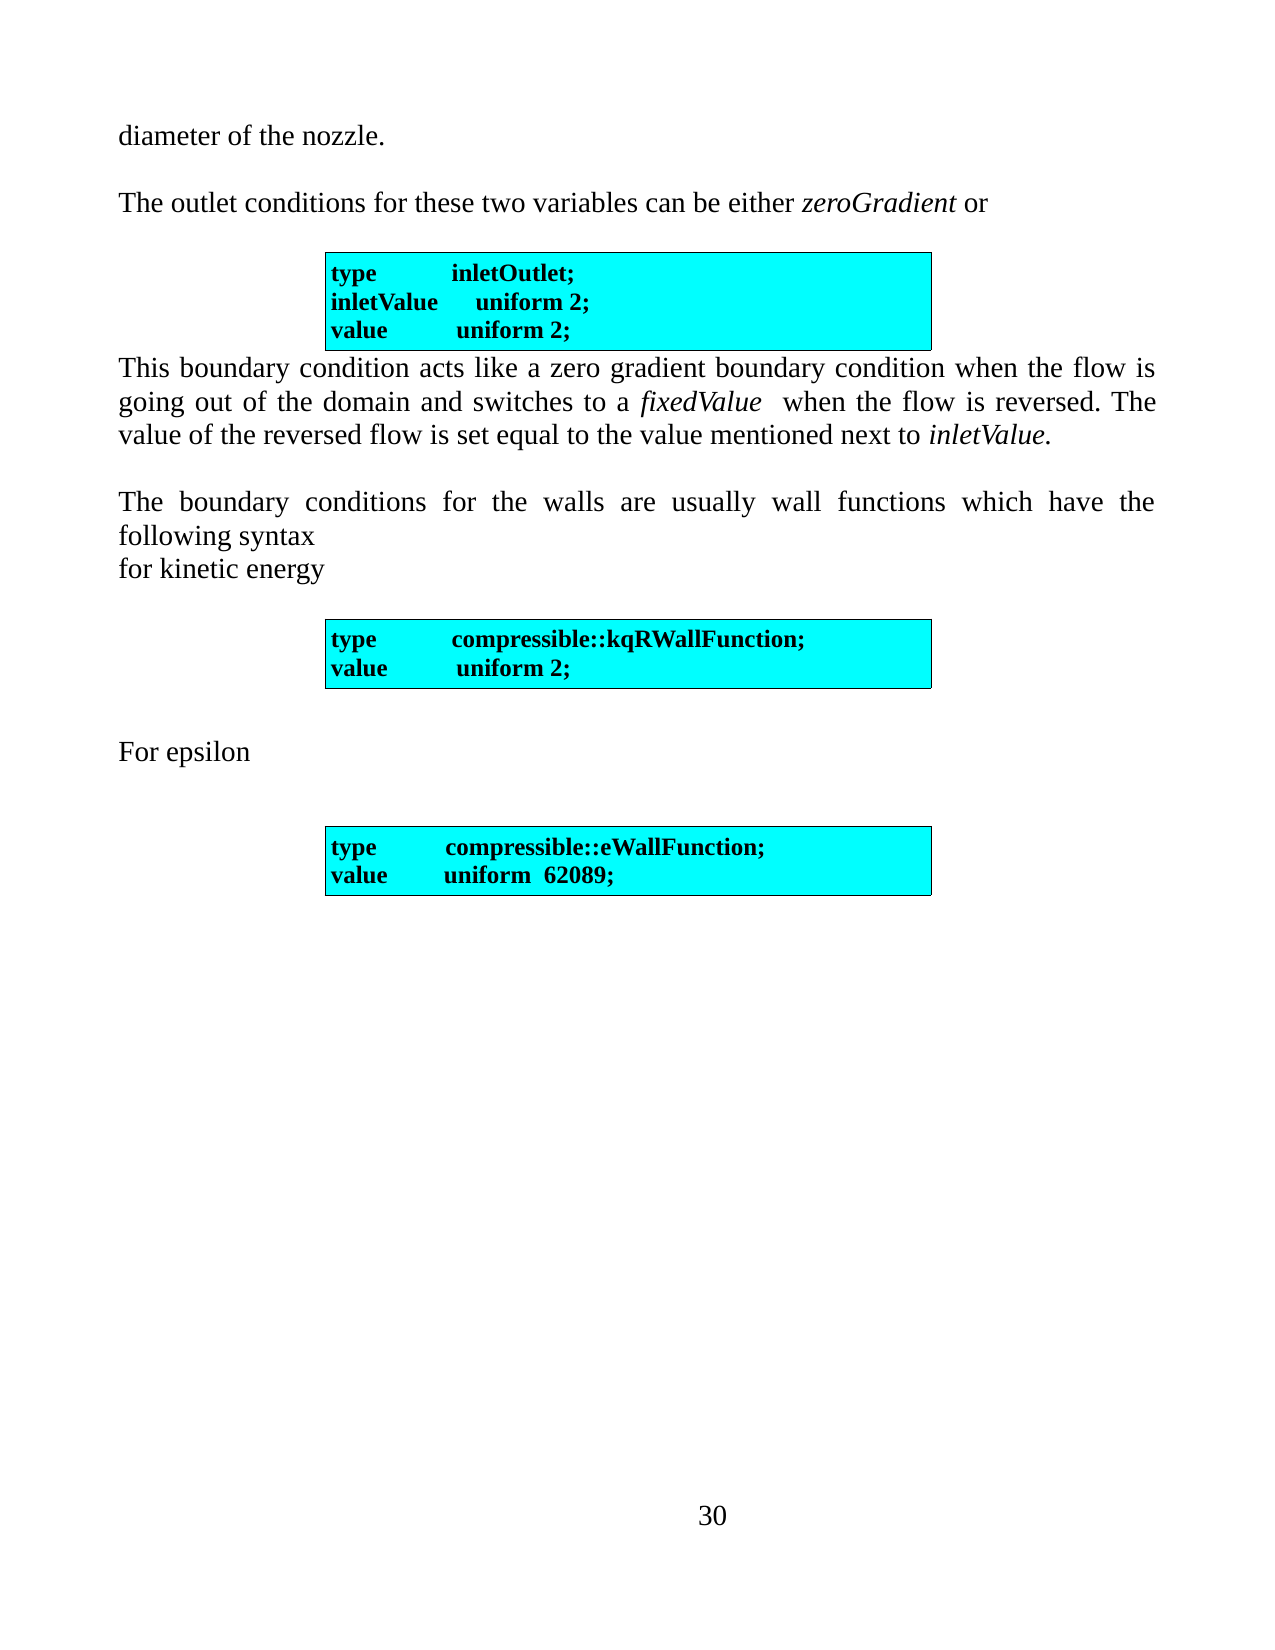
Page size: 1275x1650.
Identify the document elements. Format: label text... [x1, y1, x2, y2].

text The boundary conditions for the walls are usually wall functions which have the following syntax [118, 484, 1157, 551]
text The outlet conditions for these two variables can be either zeroGradient or [118, 185, 1157, 219]
text This boundary condition acts like a zero gradient boundary condition when the flow is going out of the domain and switches to a fixedValue when the flow is reversed. The value of the reversed flow is set equal to the value mentioned next to inletValue. [118, 350, 1157, 451]
text for kinetic energy [118, 551, 1157, 585]
table_header type compressible::kqRWallFunction; value uniform 2; [326, 620, 931, 688]
text For epsilon [118, 734, 1157, 767]
table_header type compressible::eWallFunction; value uniform 62089; [326, 827, 931, 895]
table_header type inletOutlet; inletValue uniform 2; value uniform 2; [326, 253, 931, 350]
text diameter of the nozzle. [118, 118, 1157, 152]
